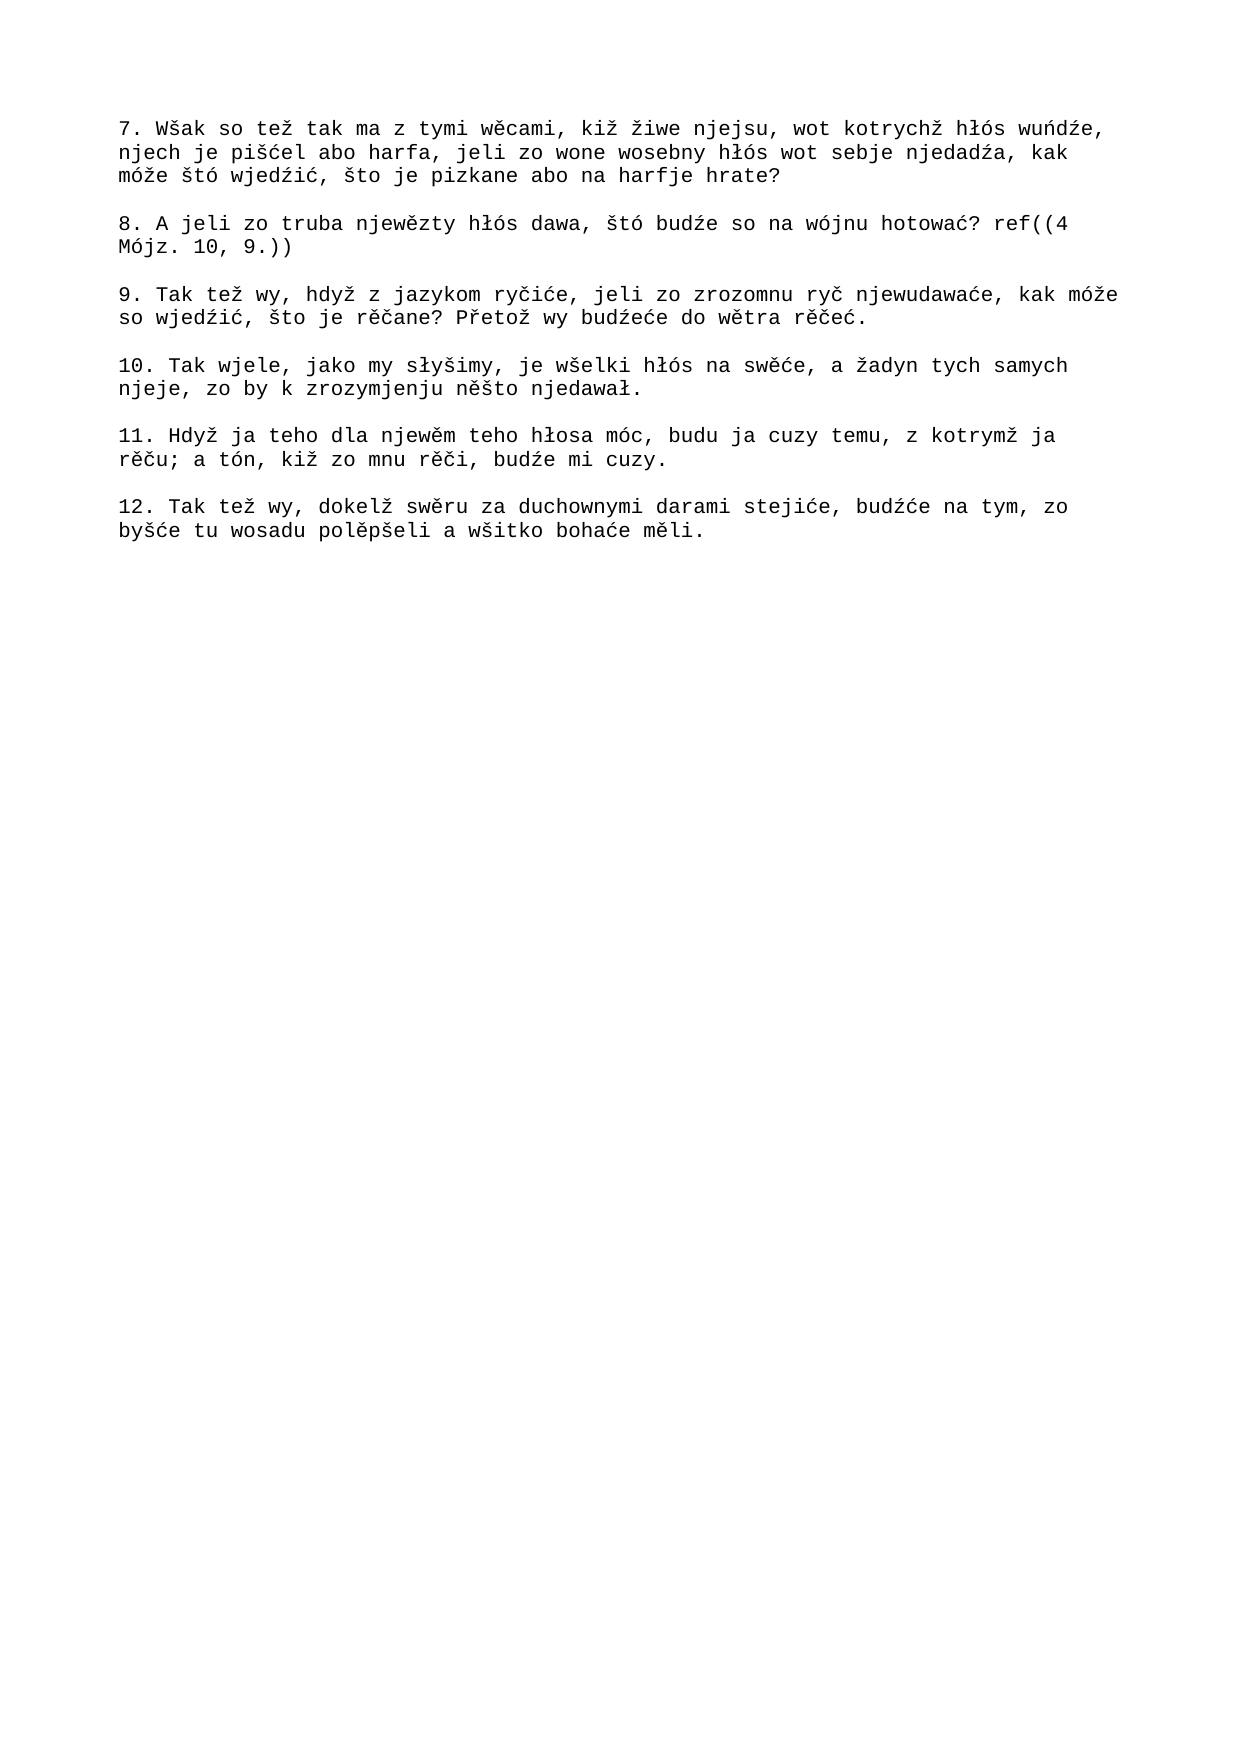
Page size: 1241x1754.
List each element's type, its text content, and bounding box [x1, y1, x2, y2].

text 7. Wšak so tež tak ma z tymi wěcami, kiž žiwe njejsu, wot kotrychž hłós wuńdźe, njech je pišćel abo harfa, jeli zo wone wosebny hłós wot sebje njedadźa, kak móže štó wjedźić, što je pizkane abo na harfje hrate? [118, 118, 1122, 189]
text 11. Hdyž ja teho dla njewěm teho hłosa móc, budu ja cuzy temu, z kotrymž ja rěču; a tón, kiž zo mnu rěči, budźe mi cuzy. [118, 426, 1122, 473]
text 10. Tak wjele, jako my słyšimy, je wšelki hłós na swěće, a žadyn tych samych njeje, zo by k zrozymjenju něšto njedawał. [118, 354, 1122, 402]
text 8. A jeli zo truba njewězty hłós dawa, štó budźe so na wójnu hotować? ref((4 Mójz. 10, 9.)) [118, 213, 1122, 260]
text 12. Tak tež wy, dokelž swěru za duchownymi darami stejiće, budźće na tym, zo byšće tu wosadu polěpšeli a wšitko bohaće měli. [118, 496, 1122, 544]
text 9. Tak tež wy, hdyž z jazykom ryčiće, jeli zo zrozomnu ryč njewudawaće, kak móže so wjedźić, što je rěčane? Přetož wy budźeće do wětra rěčeć. [118, 284, 1122, 331]
